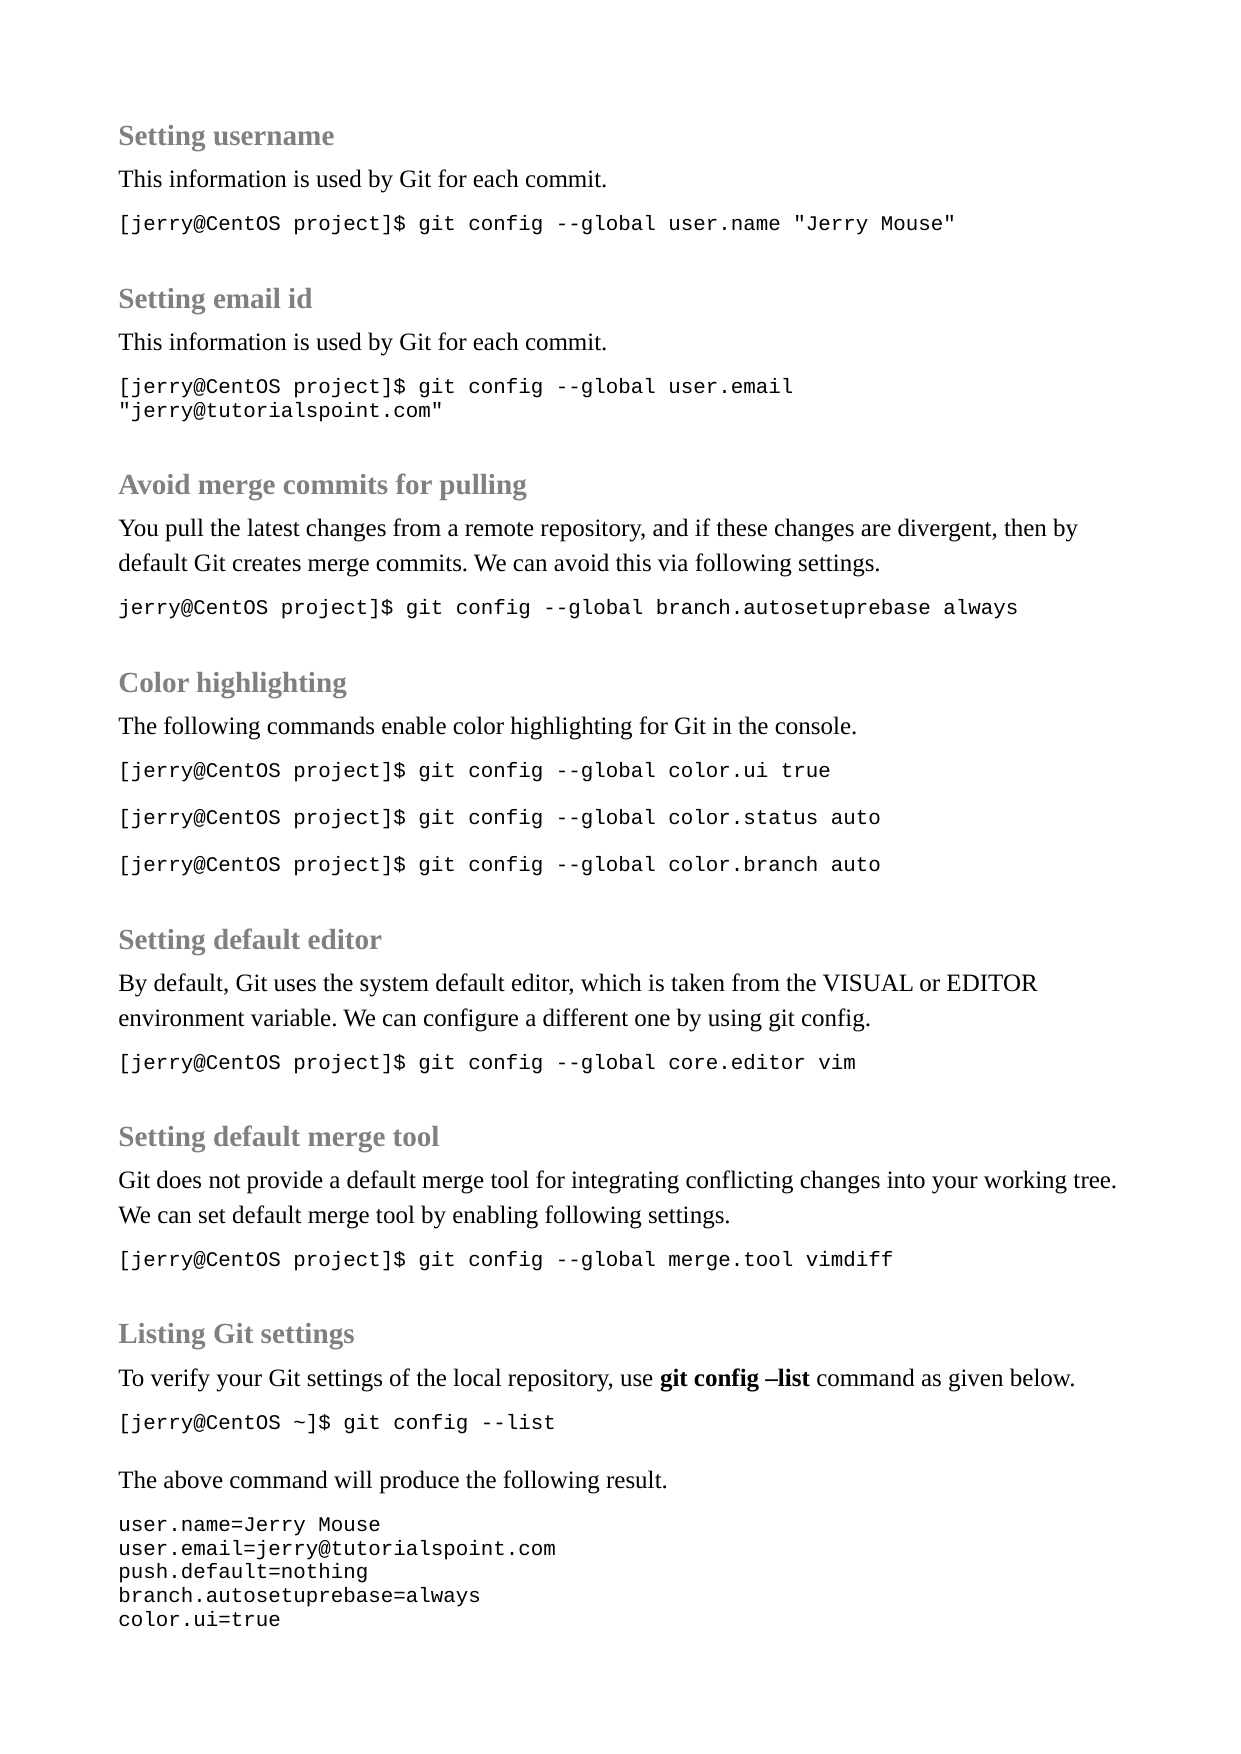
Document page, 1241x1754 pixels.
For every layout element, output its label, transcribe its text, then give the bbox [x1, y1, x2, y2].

text [jerry@CentOS project]$ git config --global color.ui true [118, 760, 1122, 783]
text push.default=nothing [118, 1561, 1122, 1585]
text The above command will produce the following result. [118, 1465, 1122, 1494]
text [jerry@CentOS project]$ git config --global user.email "jerry@tutorialspoint.com" [118, 376, 1122, 423]
text [jerry@CentOS ~]$ git config --list [118, 1412, 1122, 1435]
text jerry@CentOS project]$ git config --global branch.autosetuprebase always [118, 597, 1122, 621]
text By default, Git uses the system default editor, which is taken from the VISUAL or EDITOR environment variable. We can configure a different one by using git config. [118, 968, 1122, 1031]
subtitle Setting username [118, 118, 1122, 152]
text To verify your Git settings of the local repository, use git config –list command as given below. [118, 1363, 1122, 1391]
text This information is used by Git for each commit. [118, 327, 1122, 356]
text branch.autosetuprebase=always [118, 1585, 1122, 1608]
subtitle Listing Git settings [118, 1317, 1122, 1350]
subtitle Setting email id [118, 281, 1122, 314]
text This information is used by Git for each commit. [118, 164, 1122, 193]
text You pull the latest changes from a remote repository, and if these changes are divergent, then by default Git creates merge commits. We can avoid this via following settings. [118, 513, 1122, 577]
text user.email=jerry@tutorialspoint.com [118, 1538, 1122, 1561]
text [jerry@CentOS project]$ git config --global merge.tool vimdiff [118, 1249, 1122, 1273]
text [jerry@CentOS project]$ git config --global core.editor vim [118, 1052, 1122, 1075]
text color.ui=true [118, 1608, 1122, 1632]
text [jerry@CentOS project]$ git config --global color.status auto [118, 807, 1122, 831]
subtitle Avoid merge commits for pulling [118, 467, 1122, 501]
text The following commands enable color highlighting for Git in the console. [118, 711, 1122, 739]
subtitle Setting default merge tool [118, 1119, 1122, 1153]
text user.name=Jerry Mouse [118, 1514, 1122, 1538]
text [jerry@CentOS project]$ git config --global color.branch auto [118, 854, 1122, 878]
subtitle Setting default editor [118, 922, 1122, 956]
text Git does not provide a default merge tool for integrating conflicting changes into your working tree. We can set default merge tool by enabling following settings. [118, 1165, 1122, 1229]
text [jerry@CentOS project]$ git config --global user.name "Jerry Mouse" [118, 213, 1122, 237]
subtitle Color highlighting [118, 665, 1122, 698]
